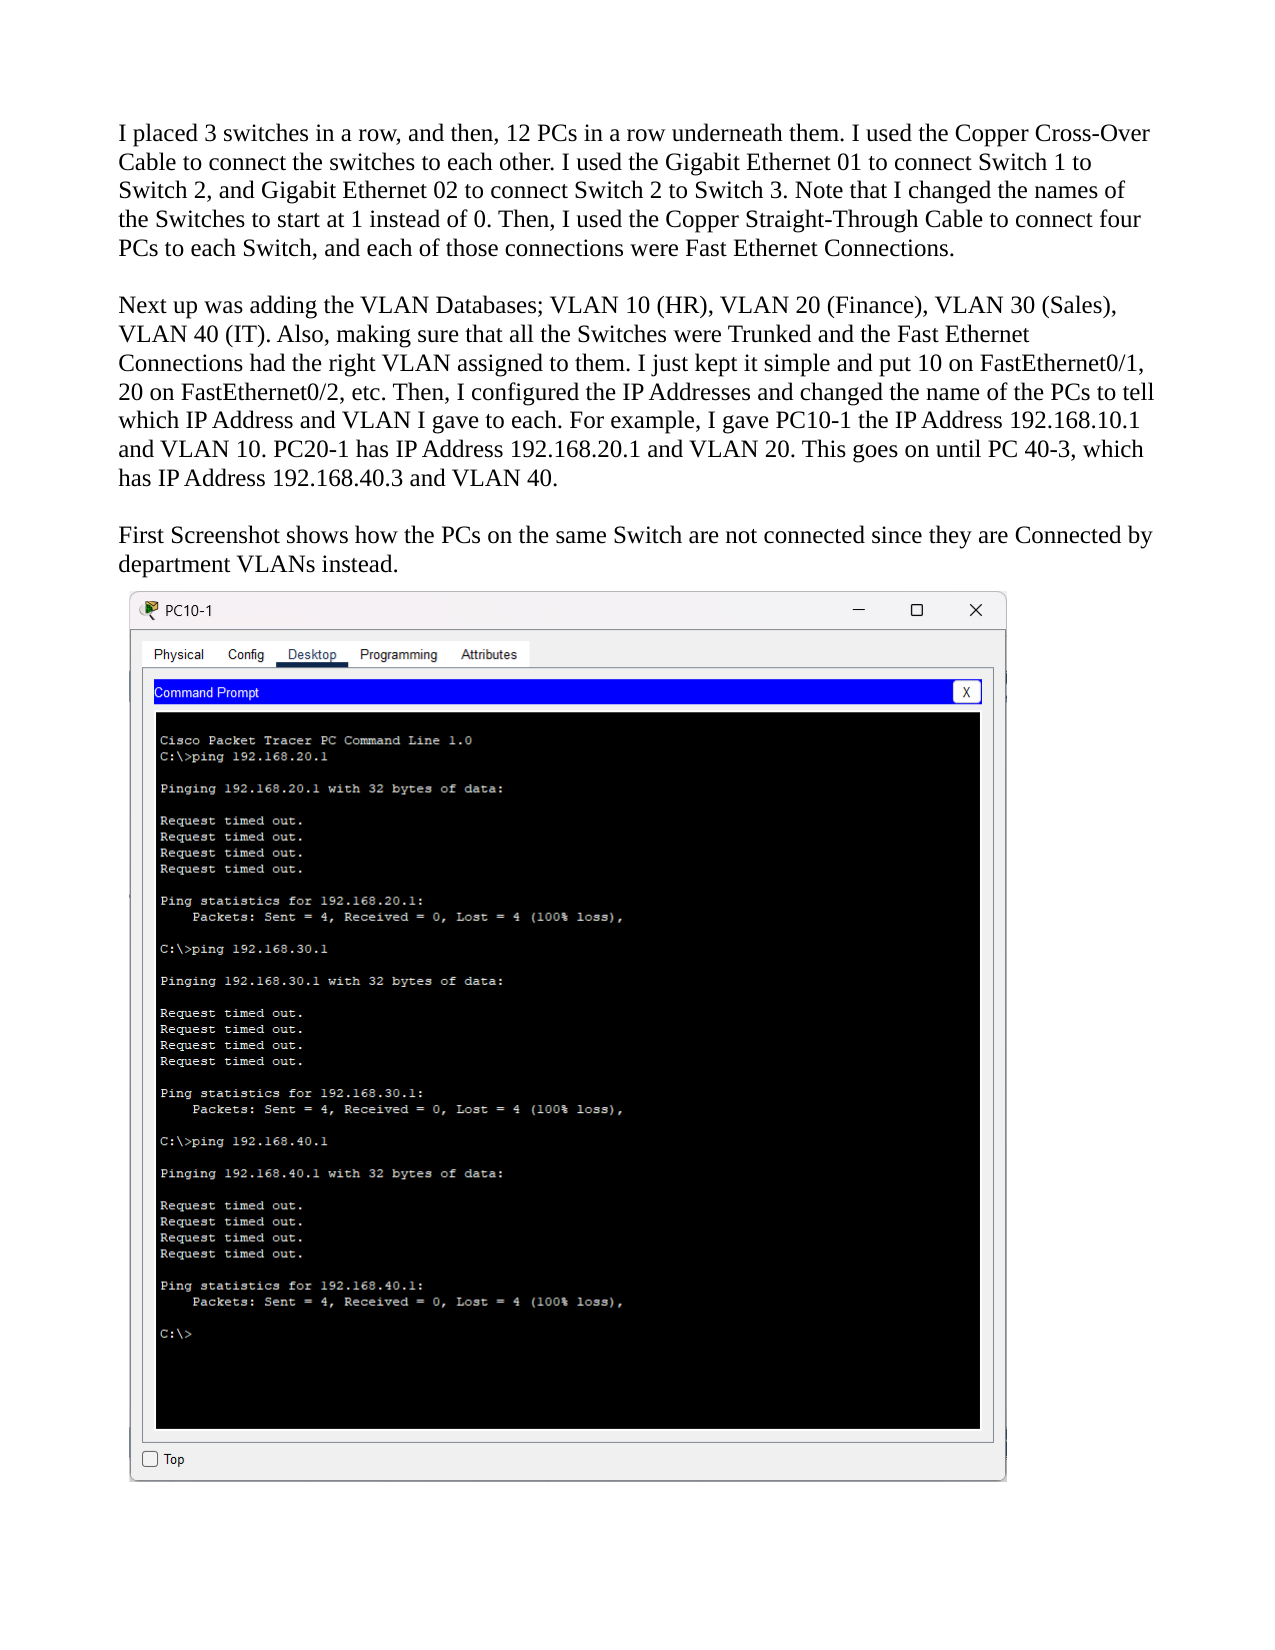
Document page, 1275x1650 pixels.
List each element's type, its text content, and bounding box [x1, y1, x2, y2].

text I placed 3 switches in a row, and then, 12 PCs in a row underneath them. I used the Copper Cross-Over Cable to connect the switches to each other. I used the Gigabit Ethernet 01 to connect Switch 1 to Switch 2, and Gigabit Ethernet 02 to connect Switch 2 to Switch 3. Note that I changed the names of the Switches to start at 1 instead of 0. Then, I used the Copper Straight-Through Cable to connect four PCs to each Switch, and each of those connections were Fast Ethernet Connections. [118, 118, 1157, 262]
text Next up was adding the VLAN Databases; VLAN 10 (HR), VLAN 20 (Finance), VLAN 30 (Sales), VLAN 40 (IT). Also, making sure that all the Switches were Trunked and the Fast Ethernet Connections had the right VLAN assigned to them. I just kept it simple and put 10 on FastEthernet0/1, 20 on FastEthernet0/2, etc. Then, I configured the IP Addresses and changed the name of the PCs to tell which IP Address and VLAN I gave to each. For example, I gave PC10-1 the IP Address 192.168.10.1 and VLAN 10. PC20-1 has IP Address 192.168.20.1 and VLAN 20. This goes on until PC 40-3, which has IP Address 192.168.40.3 and VLAN 40. [118, 291, 1157, 492]
picture [129, 591, 1007, 1482]
text First Screenshot shows how the PCs on the same Switch are not connected since they are Connected by department VLANs instead. [118, 521, 1157, 578]
